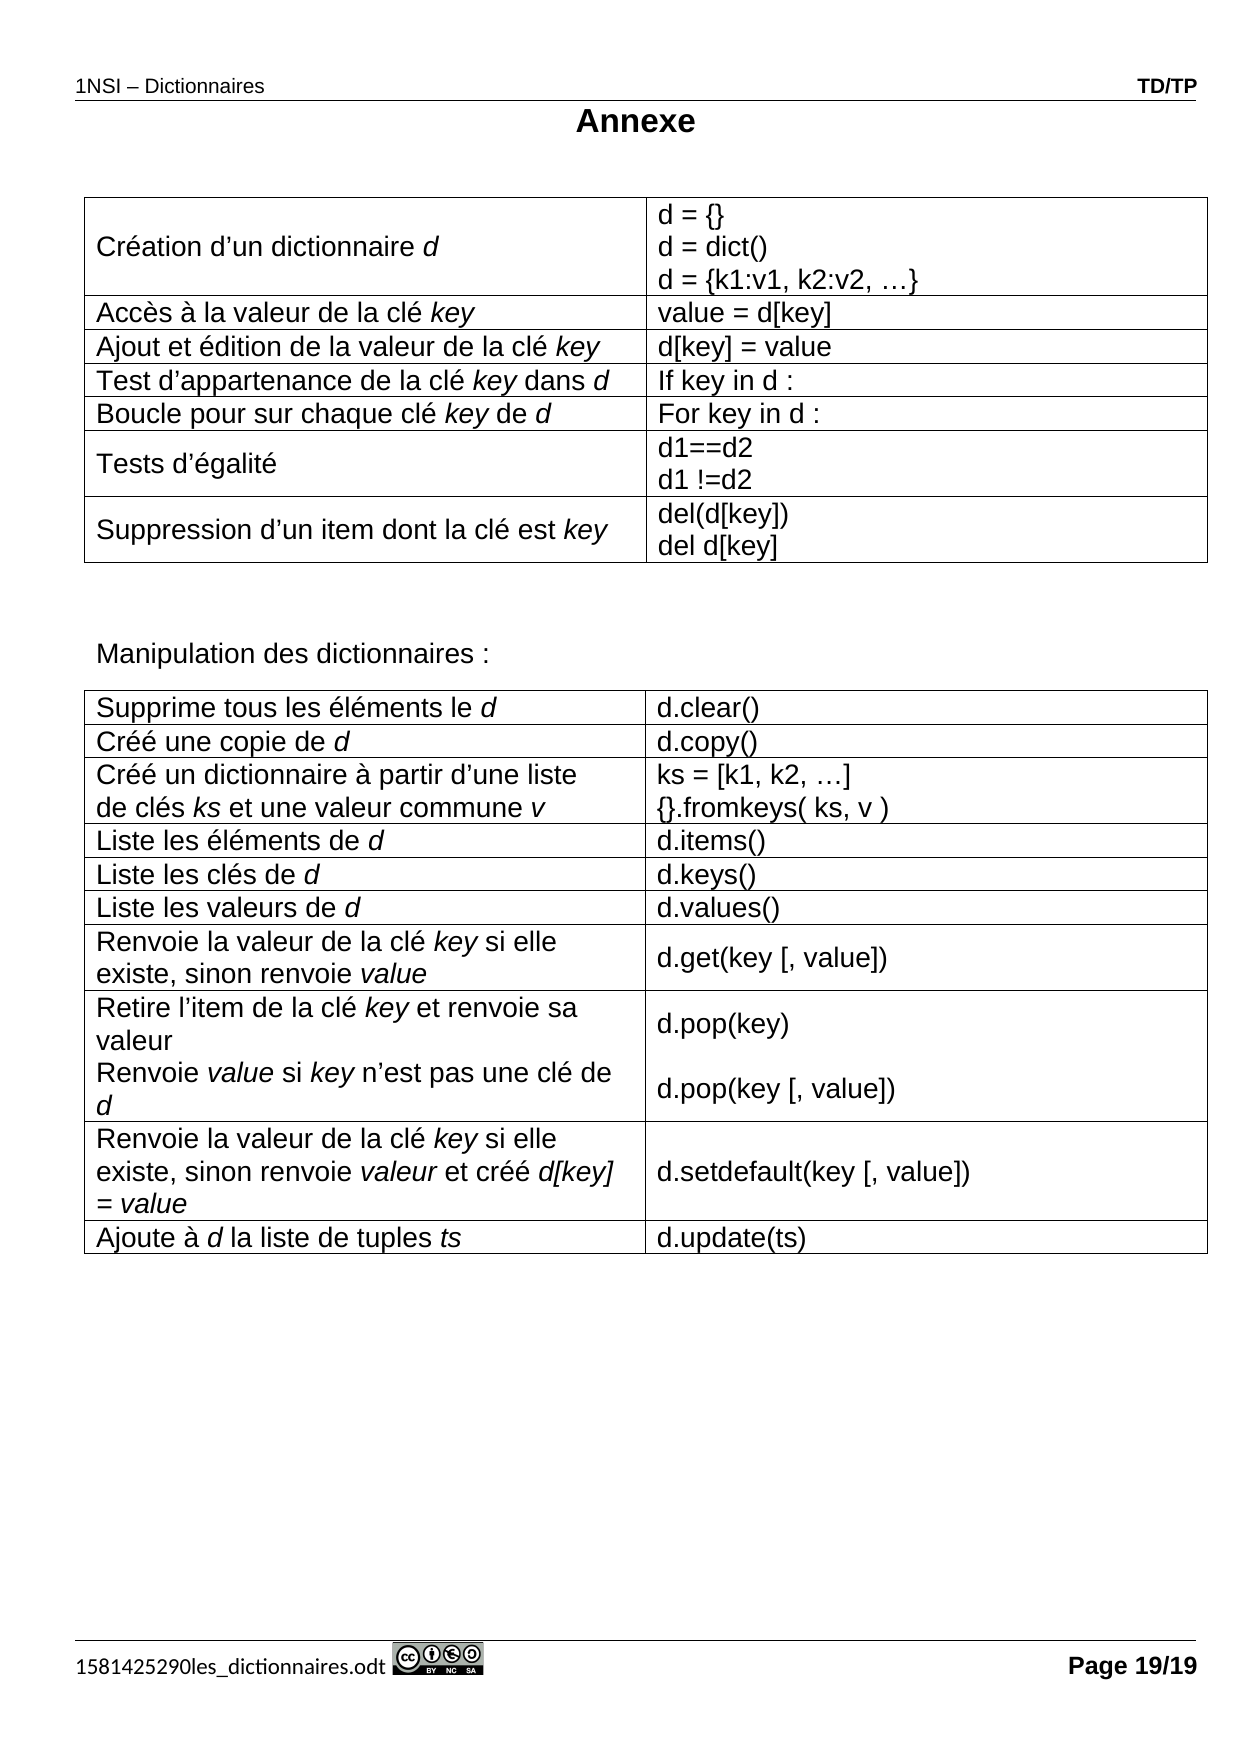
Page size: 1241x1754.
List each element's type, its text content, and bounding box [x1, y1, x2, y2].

table_cell value = d[key] [647, 296, 1207, 329]
table_cell Créé un dictionnaire à partir d’une liste de clés ks et une valeur commune v [85, 758, 645, 823]
table_cell d.keys() [646, 858, 1207, 890]
text Manipulation des dictionnaires : [96, 637, 1175, 669]
table_cell Ajout et édition de la valeur de la clé key [85, 330, 646, 362]
table_cell d.copy() [646, 725, 1207, 757]
table_cell d.values() [646, 891, 1207, 924]
table_cell For key in d : [647, 397, 1207, 429]
table_cell Boucle pour sur chaque clé key de d [85, 397, 646, 429]
table_cell ks = [k1, k2, …] {}.fromkeys( ks, v ) [646, 758, 1207, 823]
table_cell Créé une copie de d [85, 725, 645, 757]
table_cell d.update(ts) [646, 1221, 1207, 1253]
picture [392, 1642, 484, 1675]
table_cell d[key] = value [647, 330, 1207, 362]
table_cell If key in d : [647, 364, 1207, 396]
table_cell Renvoie la valeur de la clé key si elle existe, sinon renvoie valeur et créé d[key] = value [85, 1122, 645, 1219]
table_cell d.pop(key) d.pop(key [, value]) [646, 991, 1207, 1121]
table_header d = {} d = dict() d = {k1:v1, k2:v2, …} [647, 198, 1207, 295]
table_cell d1==d2 d1 !=d2 [647, 431, 1207, 496]
table_cell Tests d’égalité [85, 431, 646, 496]
table_cell Retire l’item de la clé key et renvoie sa valeur Renvoie value si key n’est pas une clé de d [85, 991, 645, 1121]
table_cell del(d[key]) del d[key] [647, 497, 1207, 562]
table_cell Liste les valeurs de d [85, 891, 645, 924]
table_header Supprime tous les éléments le d [85, 691, 645, 724]
table_cell d.setdefault(key [, value]) [646, 1122, 1207, 1219]
table_cell Suppression d’un item dont la clé est key [85, 497, 646, 562]
table_cell Ajoute à d la liste de tuples ts [85, 1221, 645, 1253]
table_cell d.get(key [, value]) [646, 925, 1207, 990]
table_header d.clear() [646, 691, 1207, 724]
table_cell Test d’appartenance de la clé key dans d [85, 364, 646, 396]
table_cell Accès à la valeur de la clé key [85, 296, 646, 329]
table_header Création d’un dictionnaire d [85, 198, 646, 295]
text Annexe [75, 101, 1196, 139]
table_cell Liste les clés de d [85, 858, 645, 890]
table_cell d.items() [646, 824, 1207, 857]
table_cell Renvoie la valeur de la clé key si elle existe, sinon renvoie value [85, 925, 645, 990]
table_cell Liste les éléments de d [85, 824, 645, 857]
